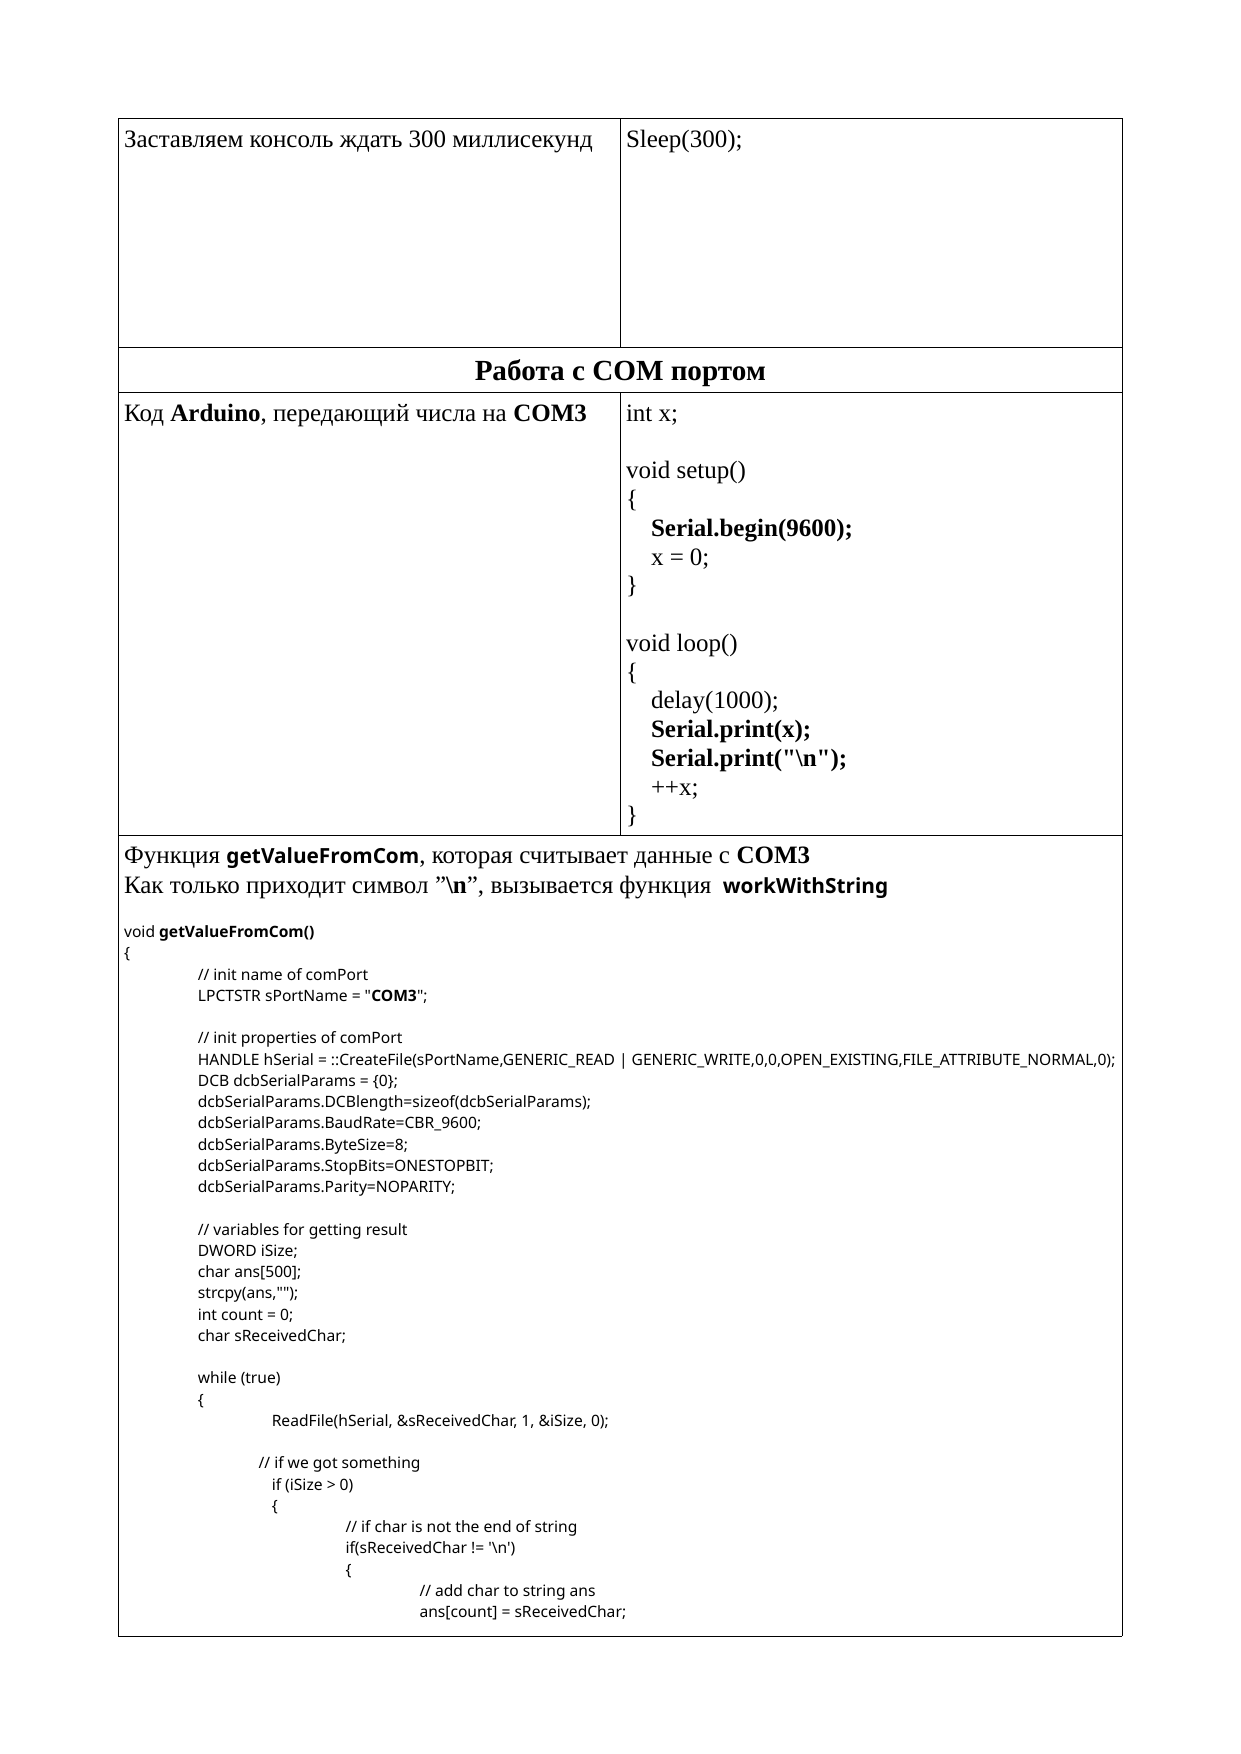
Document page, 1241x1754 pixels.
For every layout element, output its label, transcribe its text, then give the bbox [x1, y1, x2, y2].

table_cell Sleep(300); [621, 119, 1122, 347]
table_cell Код Arduino, передающий числа на COM3 [119, 393, 620, 835]
table_cell int x; void setup() { Serial.begin(9600); x = 0; } void loop() { delay(1000); Serial.print(x); Serial.print("\n"); ++x; } [621, 393, 1122, 835]
table_cell Работа с COM портом [119, 348, 1122, 392]
table_cell Функция getValueFromCom, которая считывает данные с COM3 Как только приходит символ ”\n”, вызывается функция workWithString void getValueFromCom() { // init name of comPort LPCTSTR sPortName = "COM3"; // init properties of comPort HANDLE hSerial = ::CreateFile(sPortName,GENERIC_READ | GENERIC_WRITE,0,0,OPEN_EXISTING,FILE_ATTRIBUTE_NORMAL,0); DCB dcbSerialParams = {0}; dcbSerialParams.DCBlength=sizeof(dcbSerialParams); dcbSerialParams.BaudRate=CBR_9600; dcbSerialParams.ByteSize=8; dcbSerialParams.StopBits=ONESTOPBIT; dcbSerialParams.Parity=NOPARITY; // variables for getting result DWORD iSize; char ans[500]; strcpy(ans,""); int count = 0; char sReceivedChar; while (true) { ReadFile(hSerial, &sReceivedChar, 1, &iSize, 0); // if we got something if (iSize > 0) { // if char is not the end of string if(sReceivedChar != '\n') { // add char to string ans ans[count] = sReceivedChar; [119, 836, 1122, 1636]
table_cell Заставляем консоль ждать 300 миллисекунд [119, 119, 620, 347]
